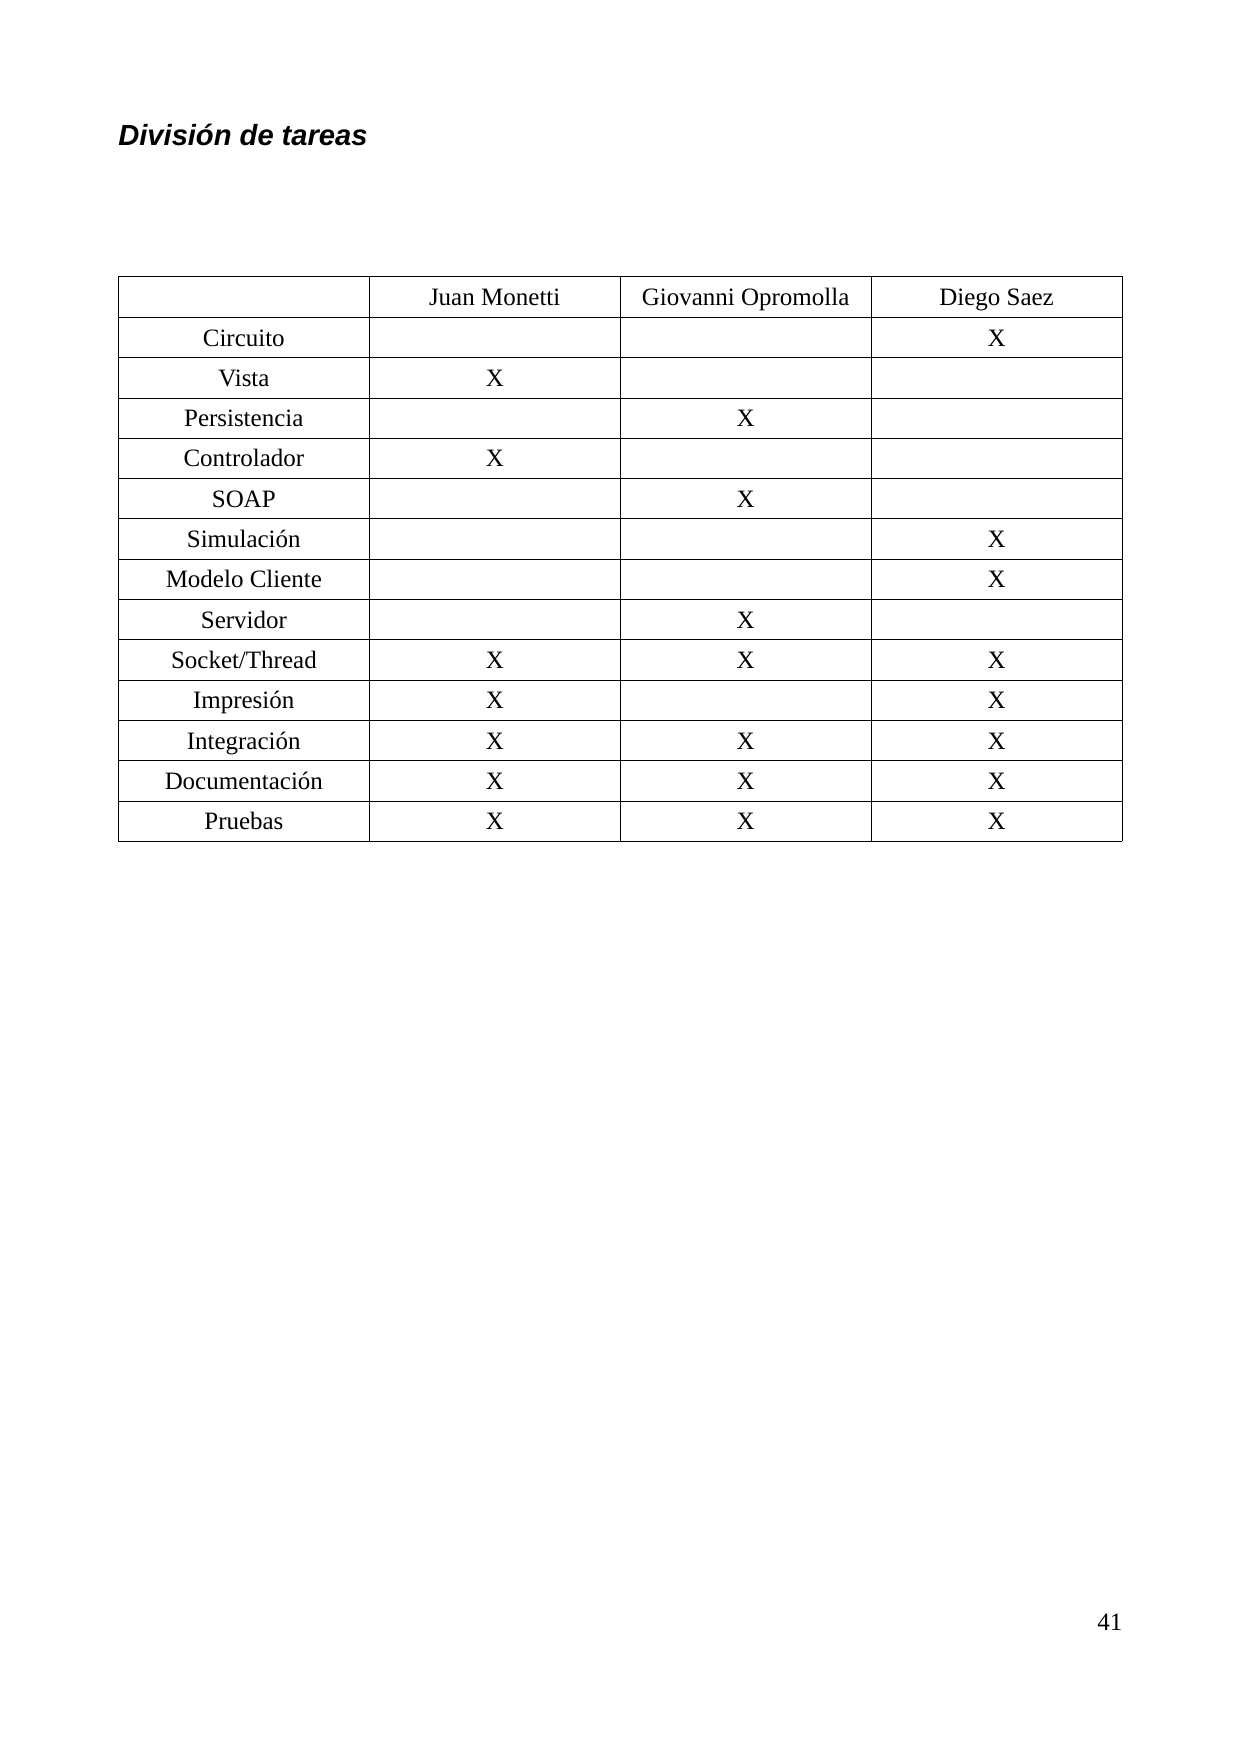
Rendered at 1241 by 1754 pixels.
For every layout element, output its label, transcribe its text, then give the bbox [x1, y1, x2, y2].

table_cell Servidor [119, 600, 369, 639]
table_cell Controlador [119, 439, 369, 478]
table_cell X [872, 721, 1122, 760]
table_cell [621, 519, 871, 559]
table_cell [370, 479, 620, 518]
table_cell Pruebas [119, 802, 369, 841]
table_cell X [370, 439, 620, 478]
table_cell [370, 560, 620, 599]
table_cell Impresión [119, 681, 369, 720]
table_cell X [621, 802, 871, 841]
table_cell Persistencia [119, 399, 369, 438]
table_cell X [872, 681, 1122, 720]
table_cell Modelo Cliente [119, 560, 369, 599]
table_cell Documentación [119, 761, 369, 801]
table_cell X [370, 640, 620, 679]
table_cell X [370, 681, 620, 720]
table_cell [370, 600, 620, 639]
table_header [119, 277, 369, 317]
table_cell Simulación [119, 519, 369, 559]
table_cell X [872, 560, 1122, 599]
table_cell X [621, 640, 871, 679]
table_cell X [621, 600, 871, 639]
table_cell [872, 399, 1122, 438]
subtitle División de tareas [118, 118, 1122, 152]
table_cell X [872, 318, 1122, 357]
table_cell X [370, 761, 620, 801]
table_header Giovanni Opromolla [621, 277, 871, 317]
table_cell [872, 439, 1122, 478]
table_cell [872, 600, 1122, 639]
table_cell X [872, 640, 1122, 679]
table_cell X [370, 802, 620, 841]
table_cell X [872, 802, 1122, 841]
table_cell [621, 560, 871, 599]
table_cell Circuito [119, 318, 369, 357]
table_cell [621, 318, 871, 357]
table_cell X [872, 761, 1122, 801]
table_cell SOAP [119, 479, 369, 518]
table_cell Integración [119, 721, 369, 760]
table_cell [621, 358, 871, 397]
table_cell X [621, 399, 871, 438]
table_cell [621, 439, 871, 478]
table_cell [872, 479, 1122, 518]
table_cell [621, 681, 871, 720]
table_cell X [872, 519, 1122, 559]
table_header Diego Saez [872, 277, 1122, 317]
table_cell [370, 318, 620, 357]
table_cell X [621, 479, 871, 518]
table_cell [872, 358, 1122, 397]
table_cell X [621, 761, 871, 801]
table_cell [370, 399, 620, 438]
table_header Juan Monetti [370, 277, 620, 317]
table_cell Vista [119, 358, 369, 397]
table_cell X [370, 721, 620, 760]
table_cell X [370, 358, 620, 397]
table_cell X [621, 721, 871, 760]
table_cell Socket/Thread [119, 640, 369, 679]
table_cell [370, 519, 620, 559]
